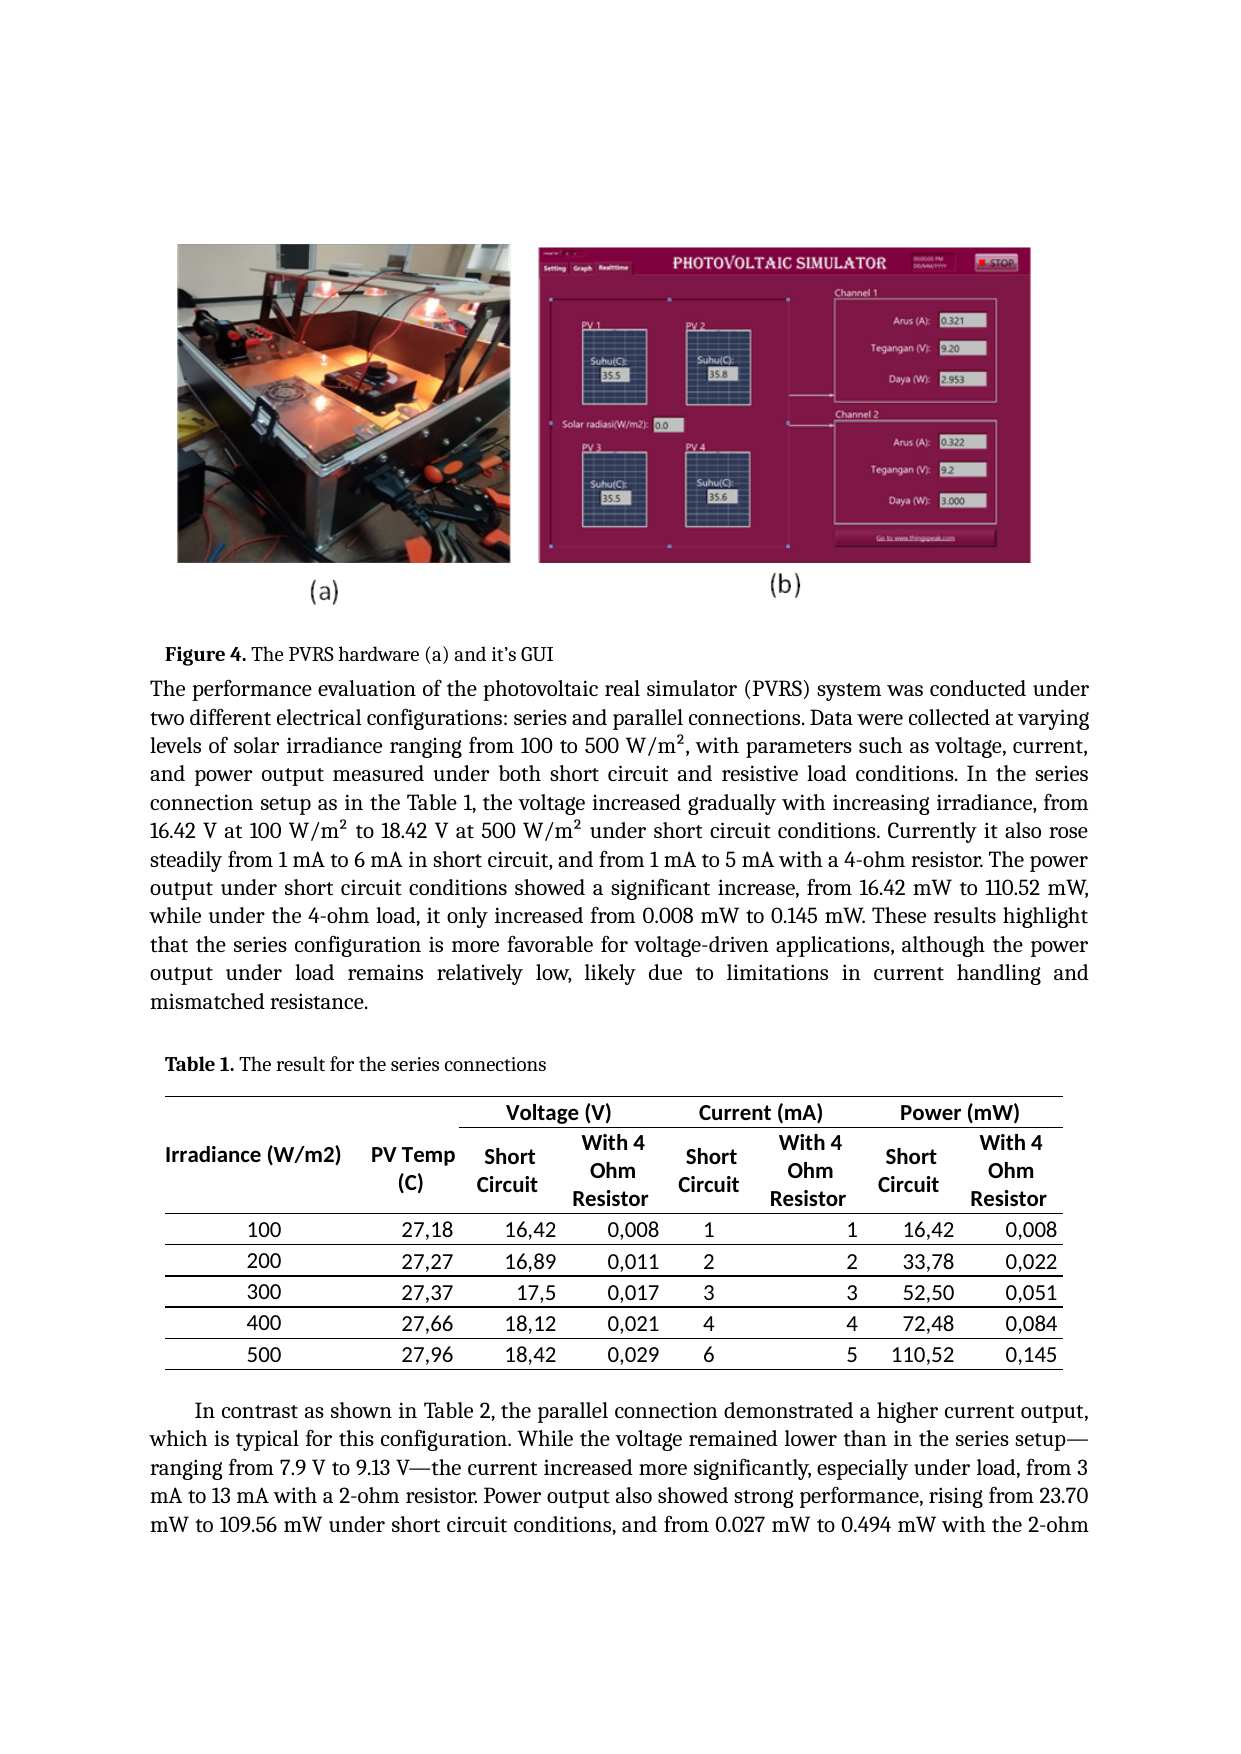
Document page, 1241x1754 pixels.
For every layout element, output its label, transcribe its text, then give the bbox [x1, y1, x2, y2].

text With 4 Ohm Resistor [959, 1128, 1063, 1212]
text With 4 Ohm Resistor [758, 1128, 863, 1212]
text 52,50 [863, 1278, 959, 1306]
text In contrast as shown in Table 2, the parallel connection demonstrated a higher current output, which is typical for this configuration. While the voltage remained lower than in the series setup—ranging from 7.9 V to 9.13 V—the current increased more significantly, especially under load, from 3 mA to 13 mA with a 2-ohm resistor. Power output also showed strong performance, rising from 23.70 mW to 109.56 mW under short circuit conditions, and from 0.027 mW to 0.494 mW with the 2-ohm [150, 1398, 1090, 1538]
text Short Circuit [664, 1142, 758, 1198]
text 27,66 [368, 1309, 458, 1337]
text 18,42 [458, 1341, 561, 1369]
text 16,89 [458, 1247, 561, 1275]
text Short Circuit [863, 1142, 959, 1198]
text 3 [664, 1278, 758, 1306]
text 300 [165, 1277, 368, 1305]
text 3 [758, 1278, 863, 1306]
text 110,52 [863, 1341, 959, 1369]
text 17,5 [458, 1278, 561, 1306]
text Voltage (V) [458, 1098, 664, 1126]
text 0,051 [959, 1278, 1063, 1306]
text 4 [664, 1309, 758, 1337]
text Power (mW) [863, 1098, 1063, 1126]
text 0,011 [561, 1247, 664, 1275]
text 16,42 [863, 1216, 959, 1244]
text 27,18 [368, 1216, 458, 1244]
text Irradiance (W/m2) [165, 1140, 368, 1168]
text With 4 Ohm Resistor [561, 1128, 664, 1212]
text 2 [664, 1247, 758, 1275]
text 400 [165, 1308, 368, 1337]
picture [176, 243, 1033, 624]
text 0,145 [959, 1341, 1063, 1369]
text 33,78 [863, 1247, 959, 1275]
text Current (mA) [664, 1098, 863, 1126]
text Table 1. The result for the series connections [165, 1053, 1065, 1077]
text 100 [165, 1215, 368, 1243]
text 27,37 [368, 1278, 458, 1306]
text 200 [165, 1246, 368, 1274]
text Short Circuit [458, 1142, 561, 1198]
text 500 [165, 1340, 368, 1368]
text 72,48 [863, 1309, 959, 1337]
text 0,022 [959, 1247, 1063, 1275]
text 4 [758, 1309, 863, 1337]
text PV Temp (C) [368, 1140, 458, 1196]
text Figure 4. The PVRS hardware (a) and it’s GUI [165, 642, 1044, 666]
text 27,27 [368, 1247, 458, 1275]
text 18,12 [458, 1309, 561, 1337]
text 6 [664, 1341, 758, 1369]
text The performance evaluation of the photovoltaic real simulator (PVRS) system was conducted under two different electrical configurations: series and parallel connections. Data were collected at varying levels of solar irradiance ranging from 100 to 500 W/m², with parameters such as voltage, current, and power output measured under both short circuit and resistive load conditions. In the series connection setup as in the Table 1, the voltage increased gradually with increasing irradiance, from 16.42 V at 100 W/m² to 18.42 V at 500 W/m² under short circuit conditions. Currently it also rose steadily from 1 mA to 6 mA in short circuit, and from 1 mA to 5 mA with a 4-ohm resistor. The power output under short circuit conditions showed a significant increase, from 16.42 mW to 110.52 mW, while under the 4-ohm load, it only increased from 0.008 mW to 0.145 mW. These results highlight that the series configuration is more favorable for voltage-driven applications, although the power output under load remains relatively low, likely due to limitations in current handling and mismatched resistance. [150, 676, 1090, 1015]
text 0,008 [959, 1216, 1063, 1244]
text 16,42 [458, 1216, 561, 1244]
text 5 [758, 1341, 863, 1369]
text 2 [758, 1247, 863, 1275]
text 0,029 [561, 1341, 664, 1369]
text 1 [758, 1216, 863, 1244]
text 0,084 [959, 1309, 1063, 1337]
text 0,008 [561, 1216, 664, 1244]
text 0,021 [561, 1309, 664, 1337]
text 27,96 [368, 1341, 458, 1369]
text 1 [664, 1216, 758, 1244]
text 0,017 [561, 1278, 664, 1306]
